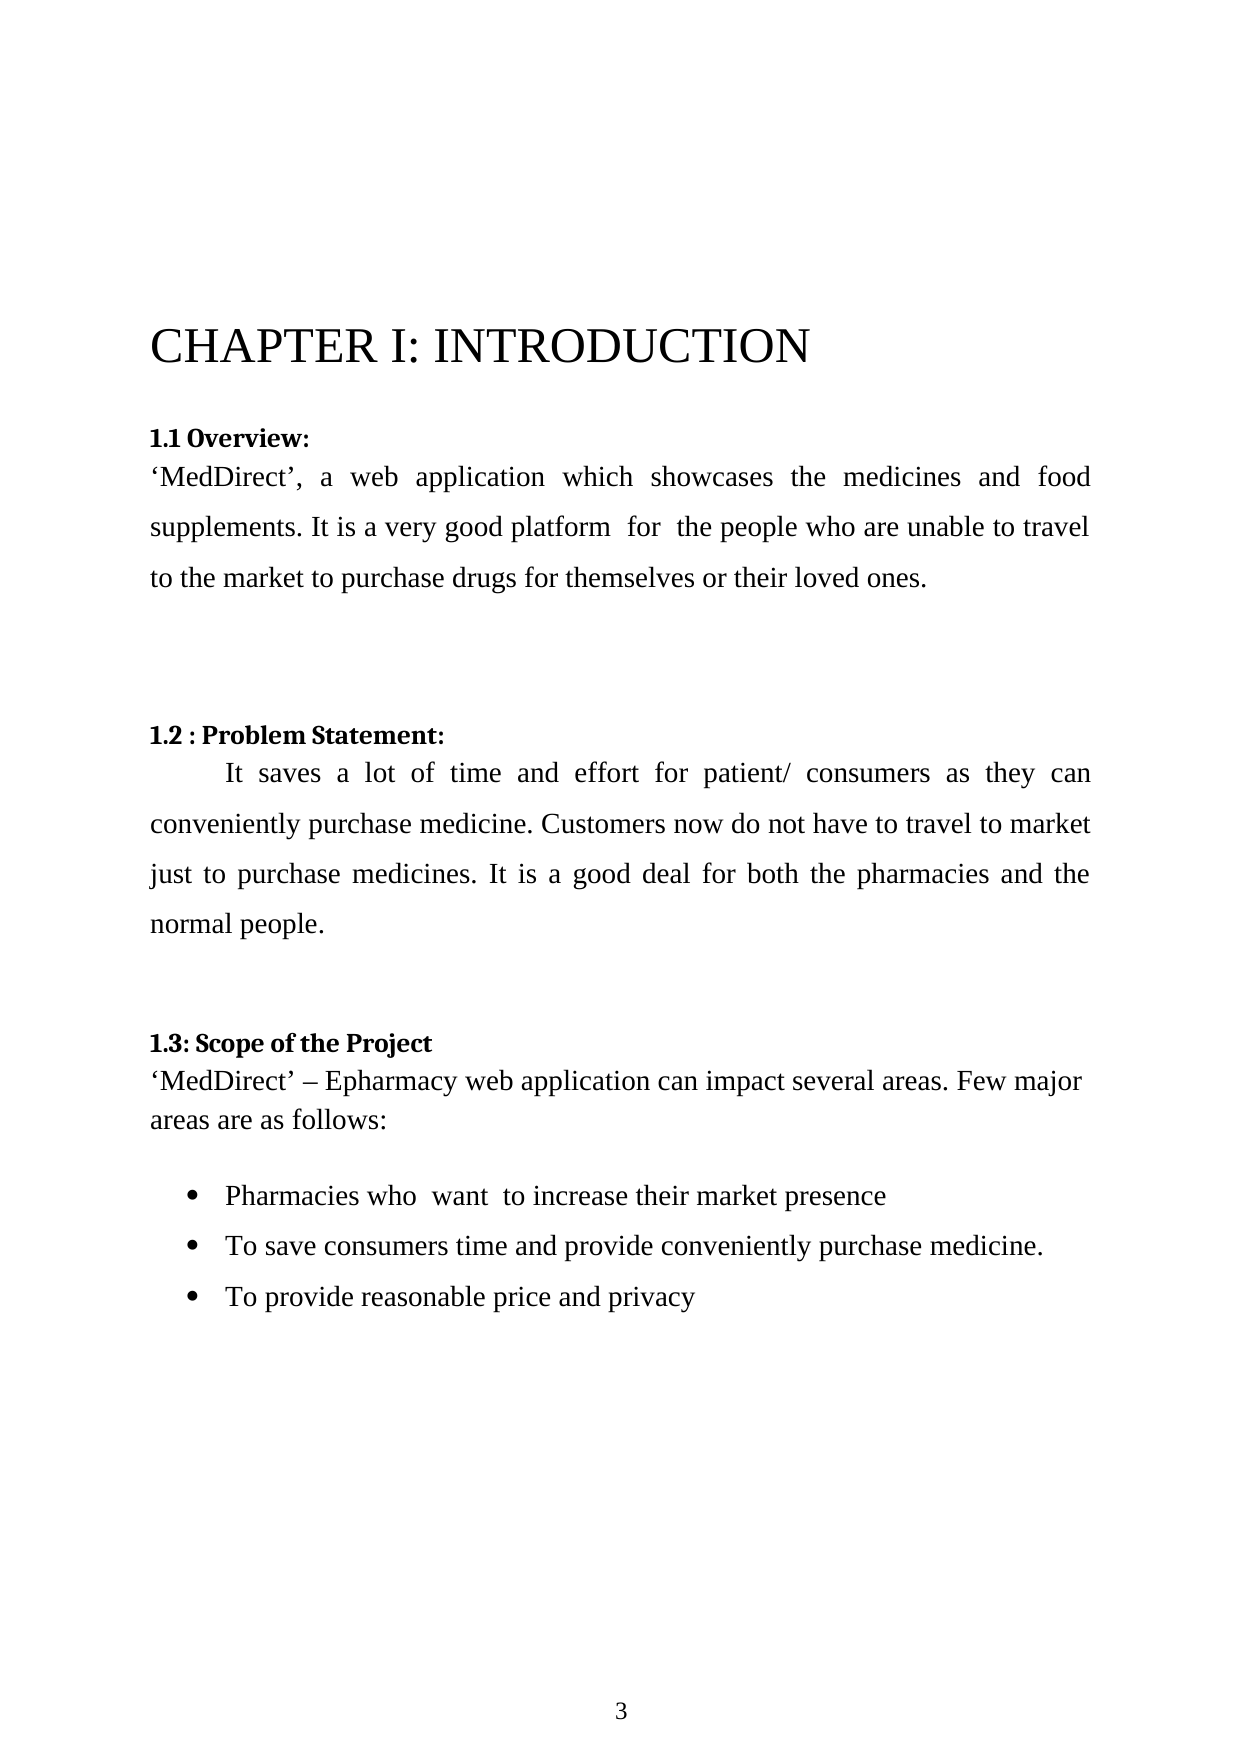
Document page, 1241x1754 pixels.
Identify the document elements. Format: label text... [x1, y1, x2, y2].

text It saves a lot of time and effort for patient/ consumers as they can conveniently purchase medicine. Customers now do not have to travel to market just to purchase medicines. It is a good deal for both the pharmacies and the normal people. [150, 755, 1092, 940]
subtitle 1.3: Scope of the Project [150, 1028, 1092, 1059]
subtitle 1.1 Overview: [150, 423, 1092, 454]
text ‘MedDirect’ – Epharmacy web application can impact several areas. Few major areas are as follows: [150, 1063, 1092, 1136]
text ‘MedDirect’, a web application which showcases the medicines and food supplements. It is a very good platform for the people who are unable to travel to the market to purchase drugs for themselves or their loved ones. [150, 459, 1092, 593]
list To provide reasonable price and privacy [187, 1279, 1092, 1313]
list To save consumers time and provide conveniently purchase medicine. [187, 1228, 1092, 1262]
subtitle 1.2 : Problem Statement: [150, 720, 1092, 751]
list Pharmacies who want to increase their market presence [187, 1178, 1092, 1212]
text CHAPTER I: INTRODUCTION [150, 316, 1092, 374]
